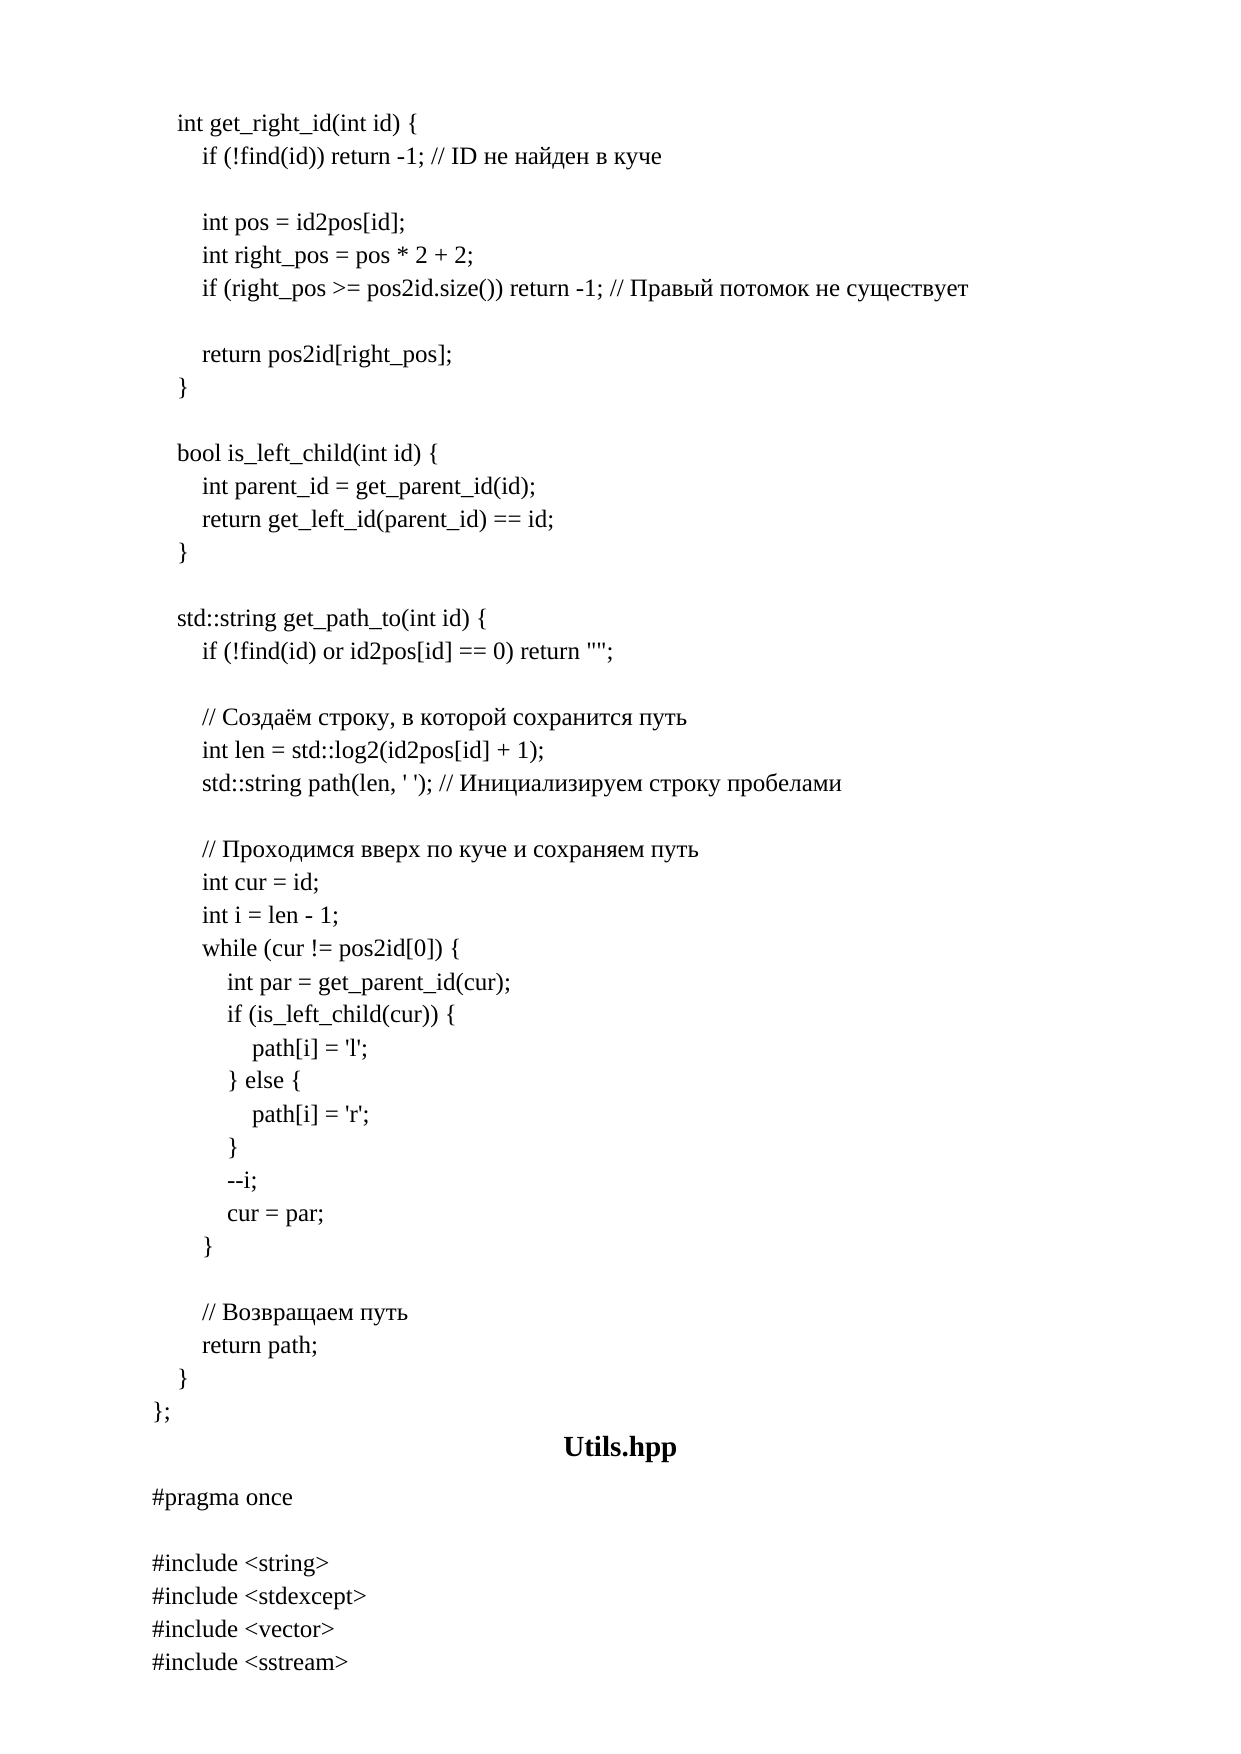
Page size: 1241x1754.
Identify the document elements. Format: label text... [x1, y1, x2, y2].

text }; [93, 1396, 1147, 1424]
text #include <vector> [93, 1614, 1147, 1643]
text return get_left_id(parent_id) == id; [93, 504, 1147, 533]
text if (right_pos >= pos2id.size()) return -1; // Правый потомок не существует [93, 273, 1147, 302]
text // Возвращаем путь [93, 1297, 1147, 1326]
text } [93, 537, 1147, 566]
text if (is_left_child(cur)) { [93, 999, 1147, 1028]
text bool is_left_child(int id) { [93, 438, 1147, 467]
text int parent_id = get_parent_id(id); [93, 471, 1147, 500]
text } [93, 1231, 1147, 1259]
text #include <stdexcept> [93, 1581, 1147, 1610]
text int par = get_parent_id(cur); [93, 967, 1147, 995]
text return pos2id[right_pos]; [93, 339, 1147, 368]
text path[i] = 'l'; [93, 1033, 1147, 1061]
text #pragma once [93, 1482, 1147, 1511]
text int len = std::log2(id2pos[id] + 1); [93, 735, 1147, 764]
text #include <sstream> [93, 1647, 1147, 1676]
text if (!find(id) or id2pos[id] == 0) return ""; [93, 636, 1147, 665]
text if (!find(id)) return -1; // ID не найден в куче [93, 141, 1147, 170]
text // Проходимся вверх по куче и сохраняем путь [93, 834, 1147, 863]
text cur = par; [93, 1198, 1147, 1226]
text while (cur != pos2id[0]) { [93, 933, 1147, 962]
text std::string get_path_to(int id) { [93, 603, 1147, 632]
text } [93, 372, 1147, 401]
text } [93, 1132, 1147, 1160]
text std::string path(len, ' '); // Инициализируем строку пробелами [93, 768, 1147, 797]
text int get_right_id(int id) { [93, 108, 1147, 137]
text } [93, 1363, 1147, 1392]
text path[i] = 'r'; [93, 1099, 1147, 1127]
text // Создаём строку, в которой сохранится путь [93, 702, 1147, 731]
text int cur = id; [93, 867, 1147, 896]
text --i; [93, 1165, 1147, 1193]
text #include <string> [93, 1548, 1147, 1577]
text return path; [93, 1330, 1147, 1358]
text } else { [93, 1066, 1147, 1094]
text int pos = id2pos[id]; [93, 207, 1147, 236]
text Utils.hpp [75, 1429, 1165, 1462]
text int right_pos = pos * 2 + 2; [93, 240, 1147, 269]
text int i = len - 1; [93, 901, 1147, 929]
